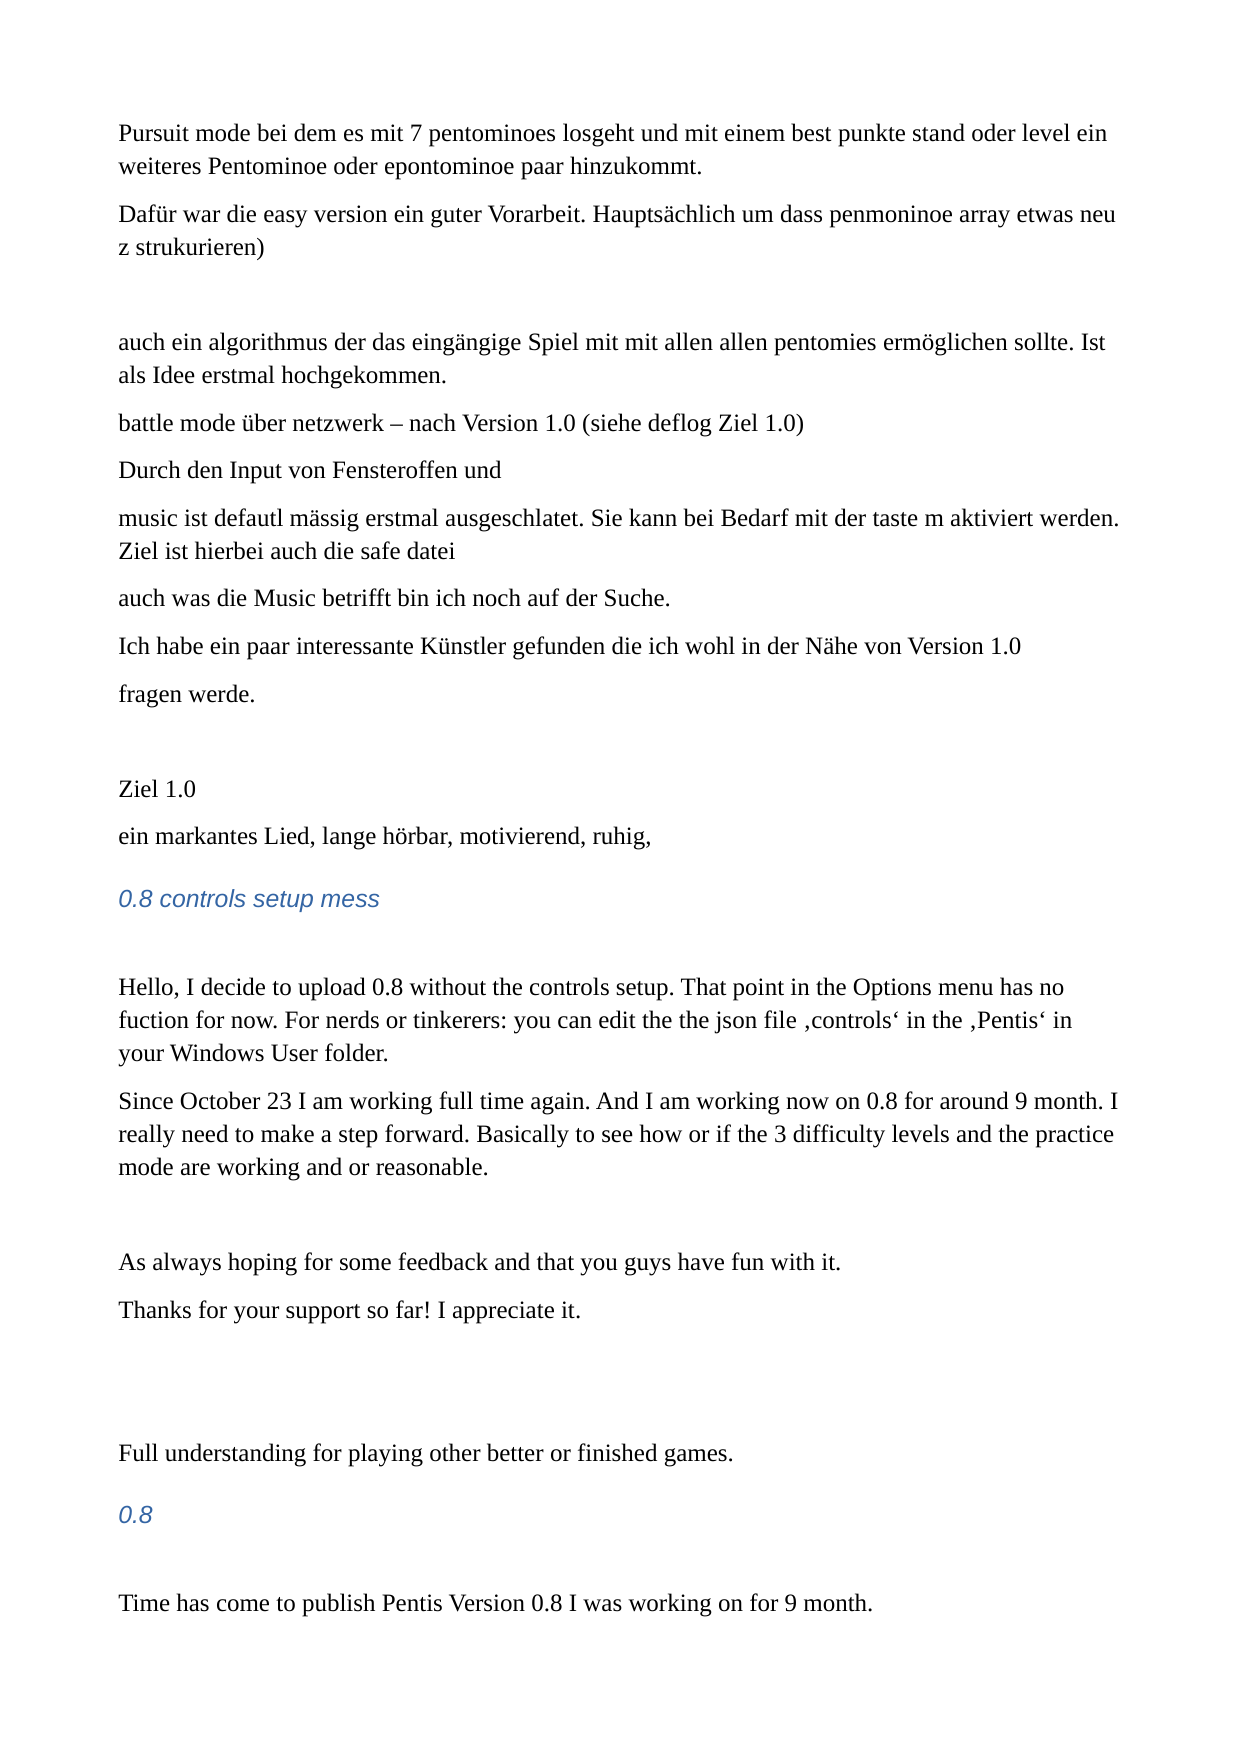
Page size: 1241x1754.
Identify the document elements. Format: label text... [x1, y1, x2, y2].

text Durch den Input von Fensteroffen und [118, 455, 1122, 484]
subtitle 0.8 controls setup mess [118, 884, 1122, 912]
text Since October 23 I am working full time again. And I am working now on 0.8 for around 9 month. I really need to make a step forward. Basically to see how or if the 3 difficulty levels and the practice mode are working and or reasonable. [118, 1086, 1122, 1181]
text auch was die Music betrifft bin ich noch auf der Suche. [118, 583, 1122, 612]
text Thanks for your support so far! I appreciate it. [118, 1295, 1122, 1323]
text Ich habe ein paar interessante Künstler gefunden die ich wohl in der Nähe von Version 1.0 [118, 631, 1122, 660]
text battle mode über netzwerk – nach Version 1.0 (siehe deflog Ziel 1.0) [118, 408, 1122, 436]
text Full understanding for playing other better or finished games. [118, 1438, 1122, 1466]
text ein markantes Lied, lange hörbar, motivierend, ruhig, [118, 821, 1122, 850]
text Dafür war die easy version ein guter Vorarbeit. Hauptsächlich um dass penmoninoe array etwas neu z strukurieren) [118, 199, 1122, 261]
text fragen werde. [118, 679, 1122, 707]
text Hello, I decide to upload 0.8 without the controls setup. That point in the Options menu has no fuction for now. For nerds or tinkerers: you can edit the the json file ‚controls‘ in the ‚Pentis‘ in your Windows User folder. [118, 972, 1122, 1067]
text As always hoping for some feedback and that you guys have fun with it. [118, 1247, 1122, 1276]
text Ziel 1.0 [118, 774, 1122, 803]
text Time has come to publish Pentis Version 0.8 I was working on for 9 month. [118, 1588, 1122, 1617]
text Pursuit mode bei dem es mit 7 pentominoes losgeht und mit einem best punkte stand oder level ein weiteres Pentominoe oder epontominoe paar hinzukommt. [118, 118, 1122, 180]
text auch ein algorithmus der das eingängige Spiel mit mit allen allen pentomies ermöglichen sollte. Ist als Idee erstmal hochgekommen. [118, 327, 1122, 389]
subtitle 0.8 [118, 1500, 1122, 1528]
text music ist defautl mässig erstmal ausgeschlatet. Sie kann bei Bedarf mit der taste m aktiviert werden. Ziel ist hierbei auch die safe datei [118, 503, 1122, 564]
